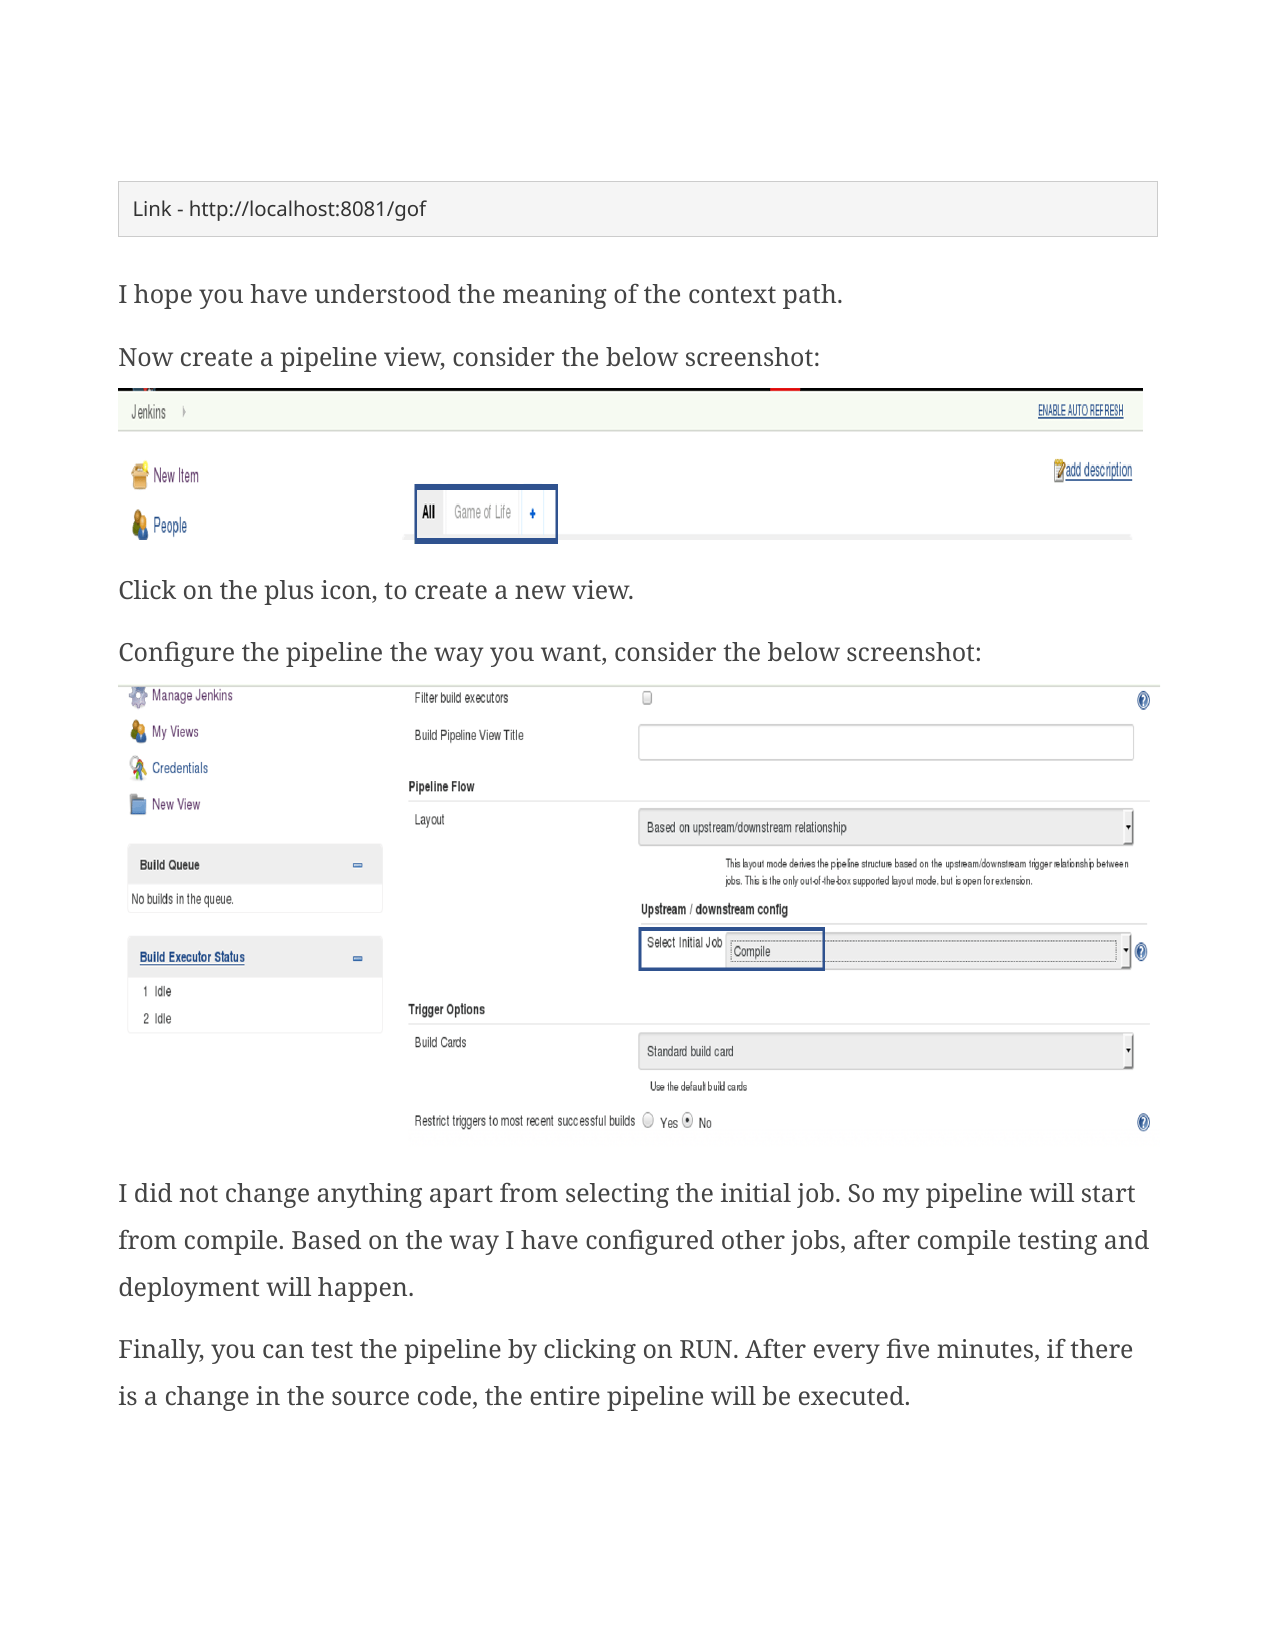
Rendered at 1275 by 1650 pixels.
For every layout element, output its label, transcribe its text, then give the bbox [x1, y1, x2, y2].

text Link - http://localhost:8081/gof [119, 182, 1157, 236]
text I hope you have understood the meaning of the context path. [118, 264, 1157, 311]
picture [118, 388, 1143, 544]
text Click on the plus icon, to create a new view. [118, 559, 1157, 606]
text Configure the pipeline the way you want, consider the below screenshot: [118, 622, 1157, 669]
picture [118, 684, 1161, 1147]
text Finally, you can test the pipeline by clicking on RUN. After every five minutes, if there is a change in the source code, the entire pipeline will be executed. [118, 1319, 1157, 1413]
text I did not change anything apart from selecting the initial job. So my pipeline will start from compile. Based on the way I have configured other jobs, after compile testing and deployment will happen. [118, 1163, 1157, 1303]
text Now create a pipeline view, consider the below screenshot: [118, 326, 1157, 373]
